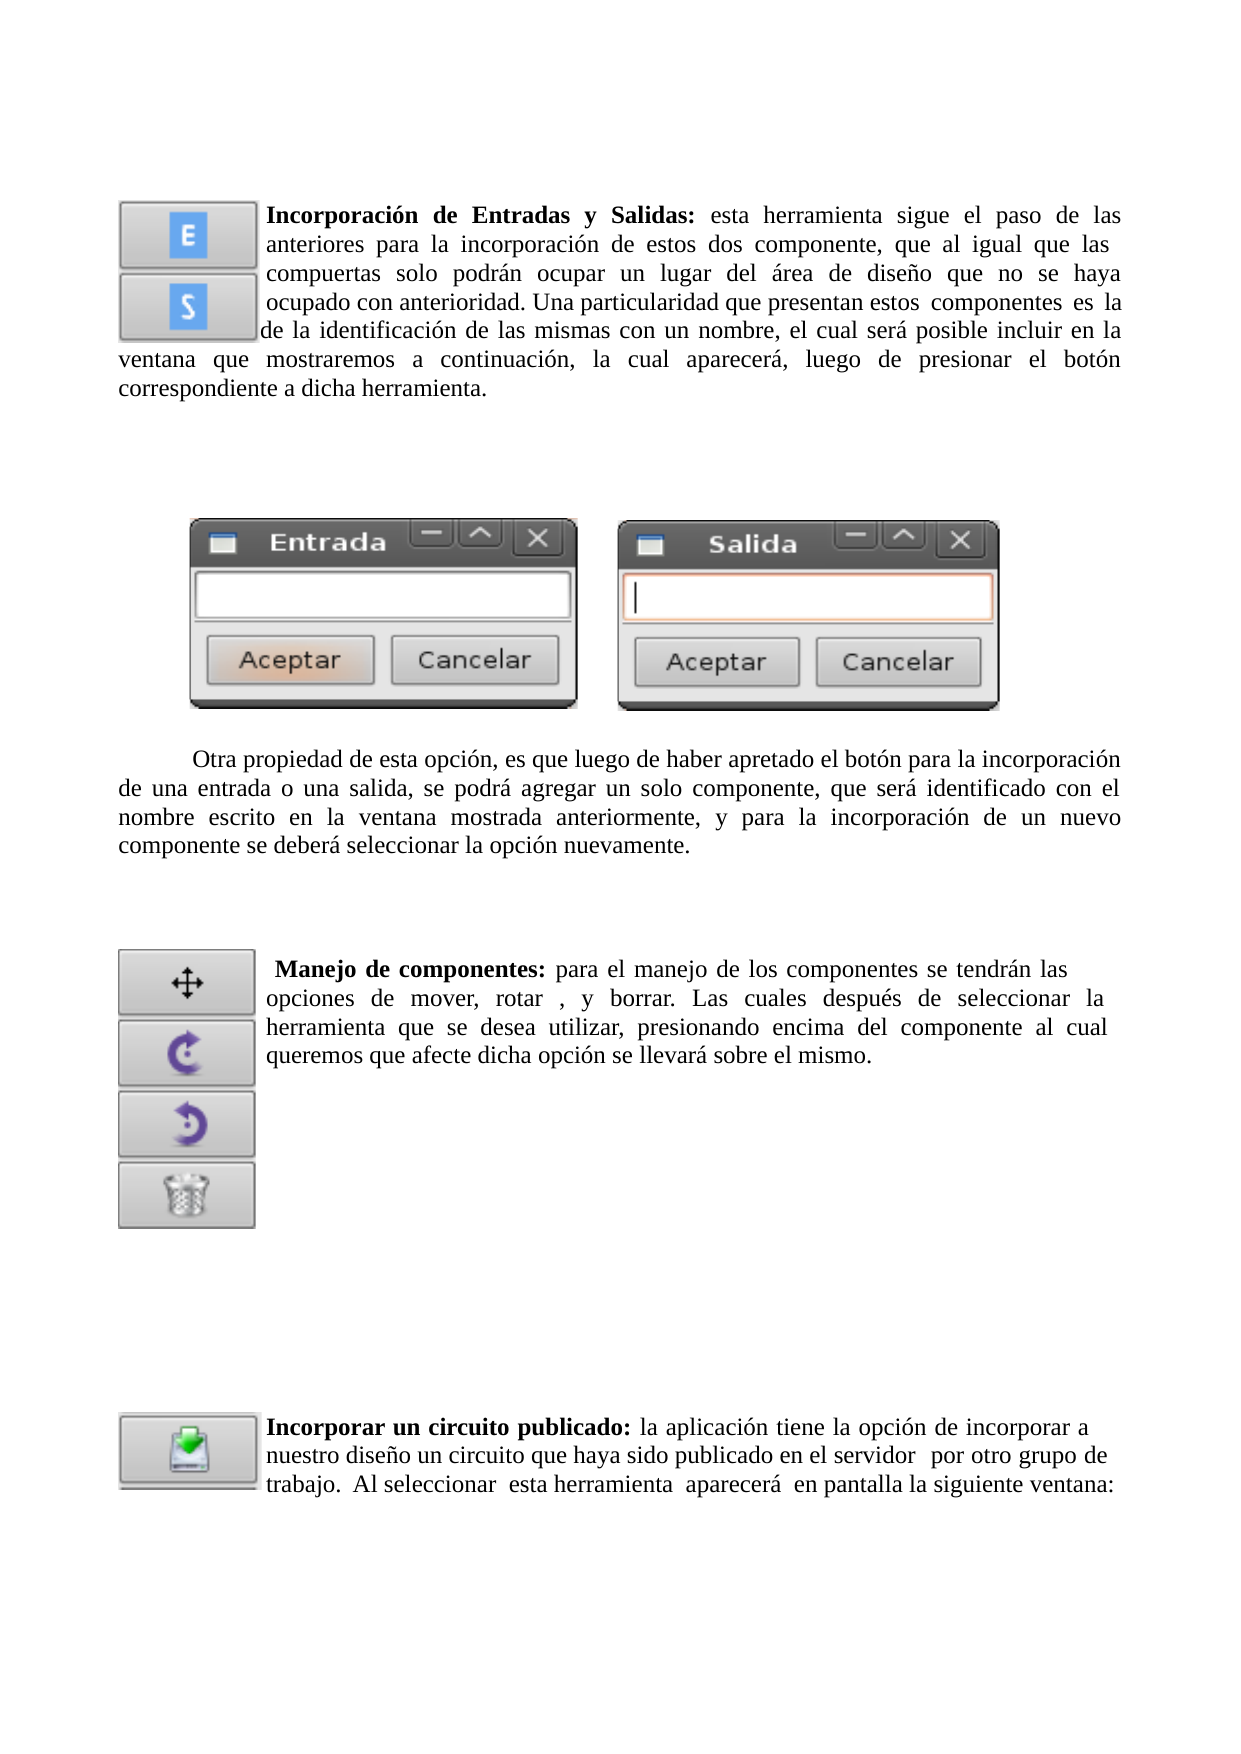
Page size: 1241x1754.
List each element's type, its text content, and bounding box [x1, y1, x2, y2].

picture [617, 520, 1000, 711]
text Otra propiedad de esta opción, es que luego de haber apretado el botón para la incorporación de una entrada o una salida, se podrá agregar un solo componente, que será identificado con el nombre escrito en la ventana mostrada anteriormente, y para la incorporación de un nuevo componente se deberá seleccionar la opción nuevamente. [118, 744, 1122, 859]
picture [189, 518, 578, 709]
picture [118, 200, 260, 343]
picture [118, 1412, 262, 1490]
picture [118, 949, 256, 1229]
text Manejo de componentes: para el manejo de los componentes se tendrán las opciones de mover, rotar , y borrar. Las cuales después de seleccionar la herramienta que se desea utilizar, presionando encima del componente al cual queremos que afecte dicha opción se llevará sobre el mismo. [256, 954, 1122, 1069]
text Incorporación de Entradas y Salidas: esta herramienta sigue el paso de las anteriores para la incorporación de estos dos componente, que al igual que las compuertas solo podrán ocupar un lugar del área de diseño que no se haya ocupado con anterioridad. Una particularidad que presentan estos componentes es la de la identificación de las mismas con un nombre, el cual será posible incluir en la ventana que mostraremos a continuación, la cual aparecerá, luego de presionar el botón correspondiente a dicha herramienta. [118, 201, 1122, 402]
text Incorporar un circuito publicado: la aplicación tiene la opción de incorporar a nuestro diseño un circuito que haya sido publicado en el servidor por otro grupo de trabajo. Al seleccionar esta herramienta aparecerá en pantalla la siguiente ventana: [118, 1412, 1122, 1498]
